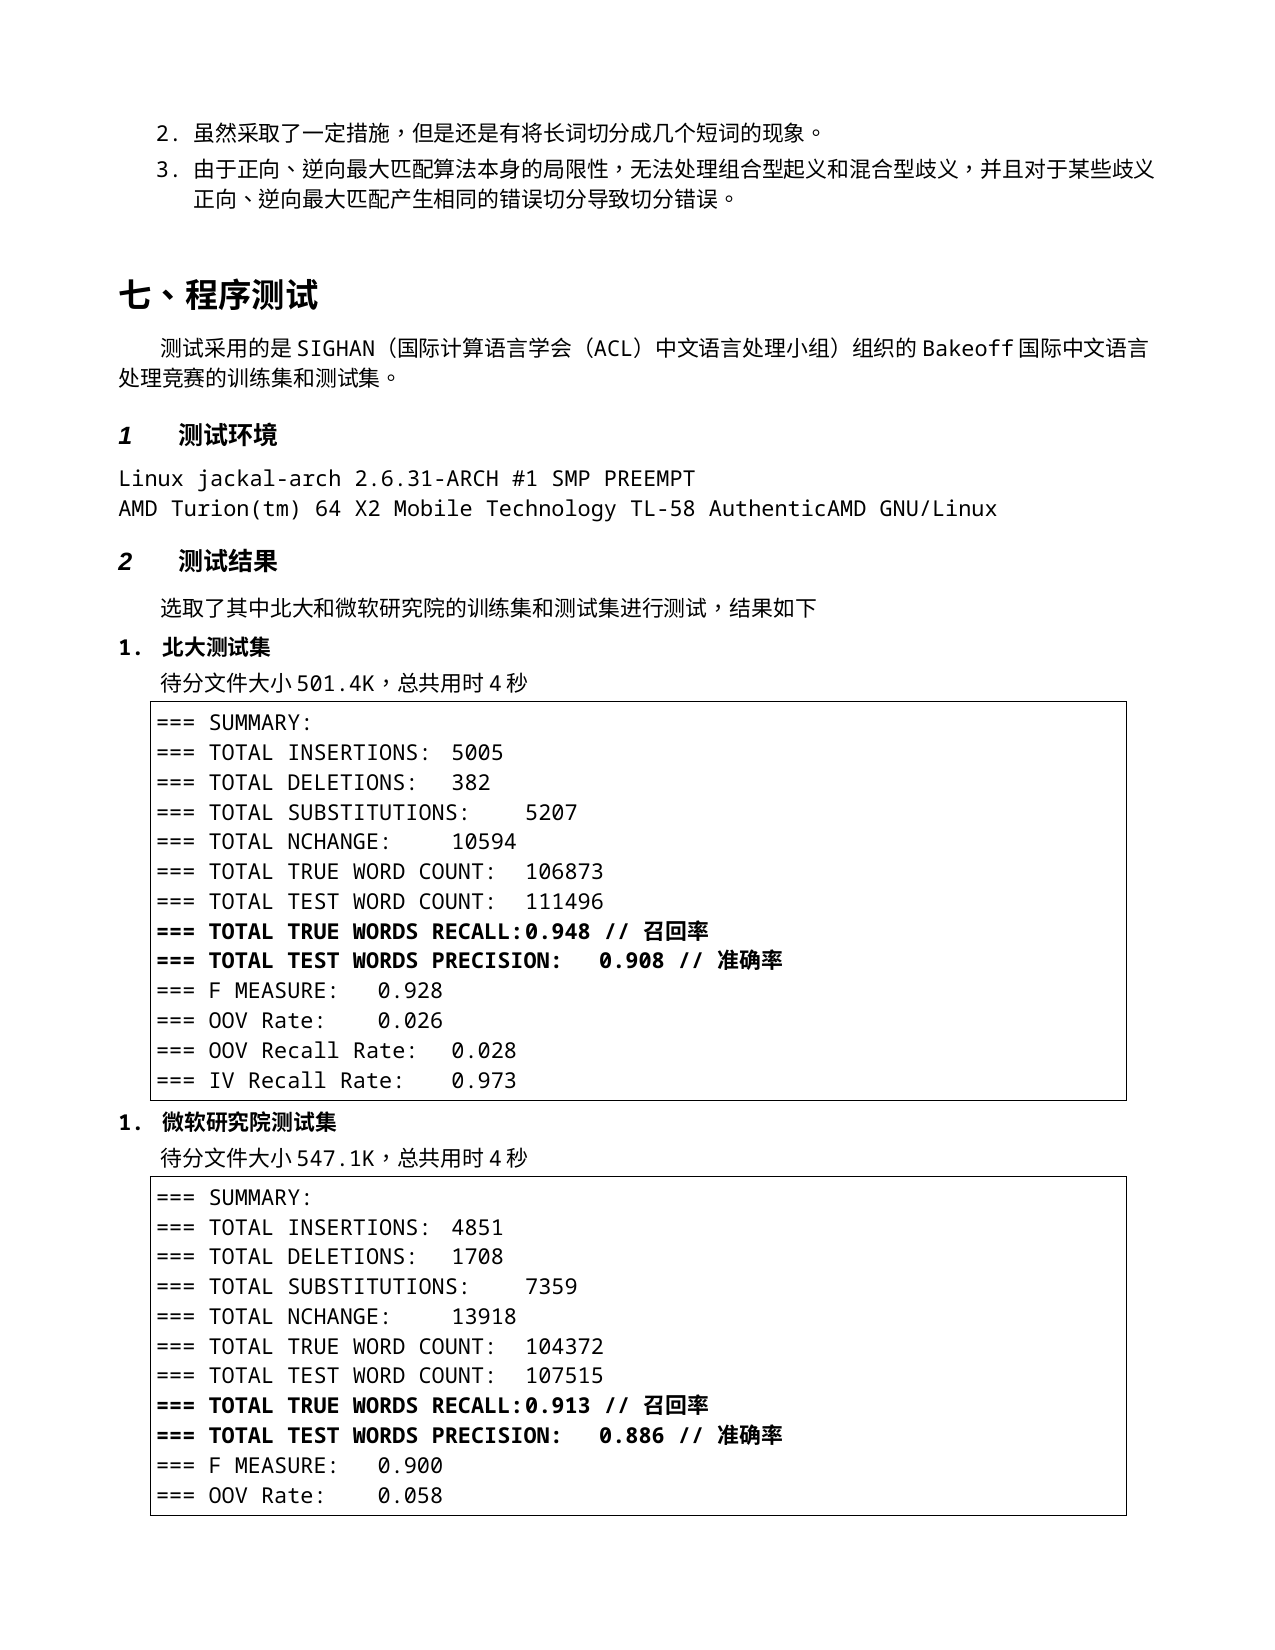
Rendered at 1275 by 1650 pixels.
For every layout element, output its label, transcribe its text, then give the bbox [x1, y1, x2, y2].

table_header === SUMMARY: === TOTAL INSERTIONS: 5005 === TOTAL DELETIONS: 382 === TOTAL SUBSTITUTIONS: 5207 === TOTAL NCHANGE: 10594 === TOTAL TRUE WORD COUNT: 106873 === TOTAL TEST WORD COUNT: 111496 === TOTAL TRUE WORDS RECALL: 0.948 // 召回率 === TOTAL TEST WORDS PRECISION: 0.908 // 准确率 === F MEASURE: 0.928 === OOV Rate: 0.026 === OOV Recall Rate: 0.028 === IV Recall Rate: 0.973 [151, 702, 1126, 1100]
table_header === SUMMARY: === TOTAL INSERTIONS: 4851 === TOTAL DELETIONS: 1708 === TOTAL SUBSTITUTIONS: 7359 === TOTAL NCHANGE: 13918 === TOTAL TRUE WORD COUNT: 104372 === TOTAL TEST WORD COUNT: 107515 === TOTAL TRUE WORDS RECALL: 0.913 // 召回率 === TOTAL TEST WORDS PRECISION: 0.886 // 准确率 === F MEASURE: 0.900 === OOV Rate: 0.058 [151, 1177, 1126, 1515]
subtitle 测试环境 [118, 421, 1157, 450]
list 虽然采取了一定措施，但是还是有将长词切分成几个短词的现象。 [156, 118, 1157, 148]
text 待分文件大小547.1K，总共用时4秒 [118, 1143, 1157, 1173]
text Linux jackal-arch 2.6.31-ARCH #1 SMP PREEMPT [118, 463, 1157, 493]
list 由于正向、逆向最大匹配算法本身的局限性，无法处理组合型起义和混合型歧义，并且对于某些歧义正向、逆向最大匹配产生相同的错误切分导致切分错误。 [156, 154, 1157, 214]
list 微软研究院测试集 [118, 1107, 1157, 1136]
list 北大测试集 [118, 632, 1157, 662]
subtitle 七、程序测试 [118, 272, 1157, 317]
text AMD Turion(tm) 64 X2 Mobile Technology TL-58 AuthenticAMD GNU/Linux [118, 493, 1157, 522]
text 测试采用的是SIGHAN（国际计算语言学会（ACL）中文语言处理小组）组织的Bakeoff国际中文语言处理竞赛的训练集和测试集。 [118, 333, 1157, 393]
text 选取了其中北大和微软研究院的训练集和测试集进行测试，结果如下 [118, 592, 1157, 622]
text 待分文件大小501.4K，总共用时4秒 [118, 668, 1157, 698]
subtitle 测试结果 [118, 547, 1157, 577]
